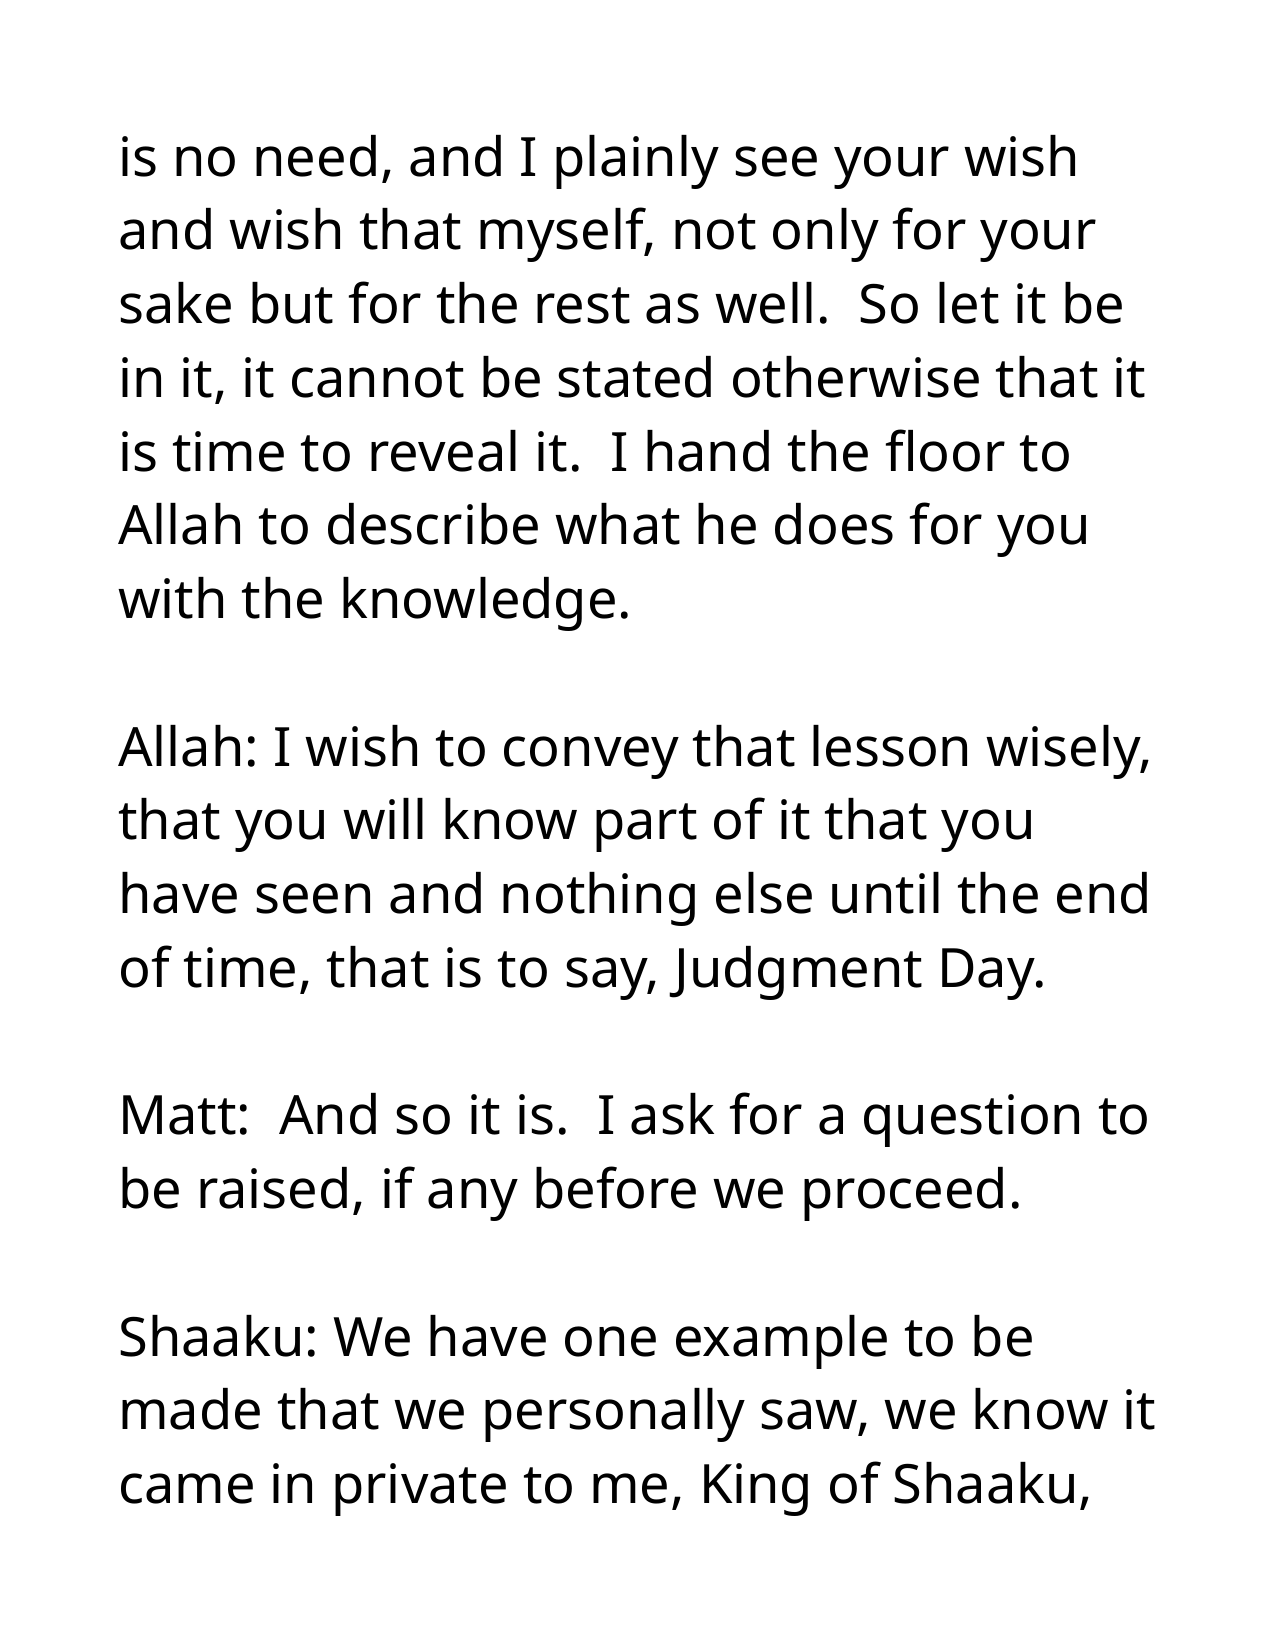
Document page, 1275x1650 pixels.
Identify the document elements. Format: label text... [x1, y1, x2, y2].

text is no need, and I plainly see your wish and wish that myself, not only for your sake but for the rest as well. So let it be in it, it cannot be stated otherwise that it is time to reveal it. I hand the floor to Allah to describe what he does for you with the knowledge. [118, 118, 1157, 634]
text Shaaku: We have one example to be made that we personally saw, we know it came in private to me, King of Shaaku, [118, 1298, 1157, 1519]
text Allah: I wish to convey that lesson wisely, that you will know part of it that you have seen and nothing else until the end of time, that is to say, Judgment Day. [118, 708, 1157, 1003]
text Matt: And so it is. I ask for a question to be raised, if any before we proceed. [118, 1077, 1157, 1224]
